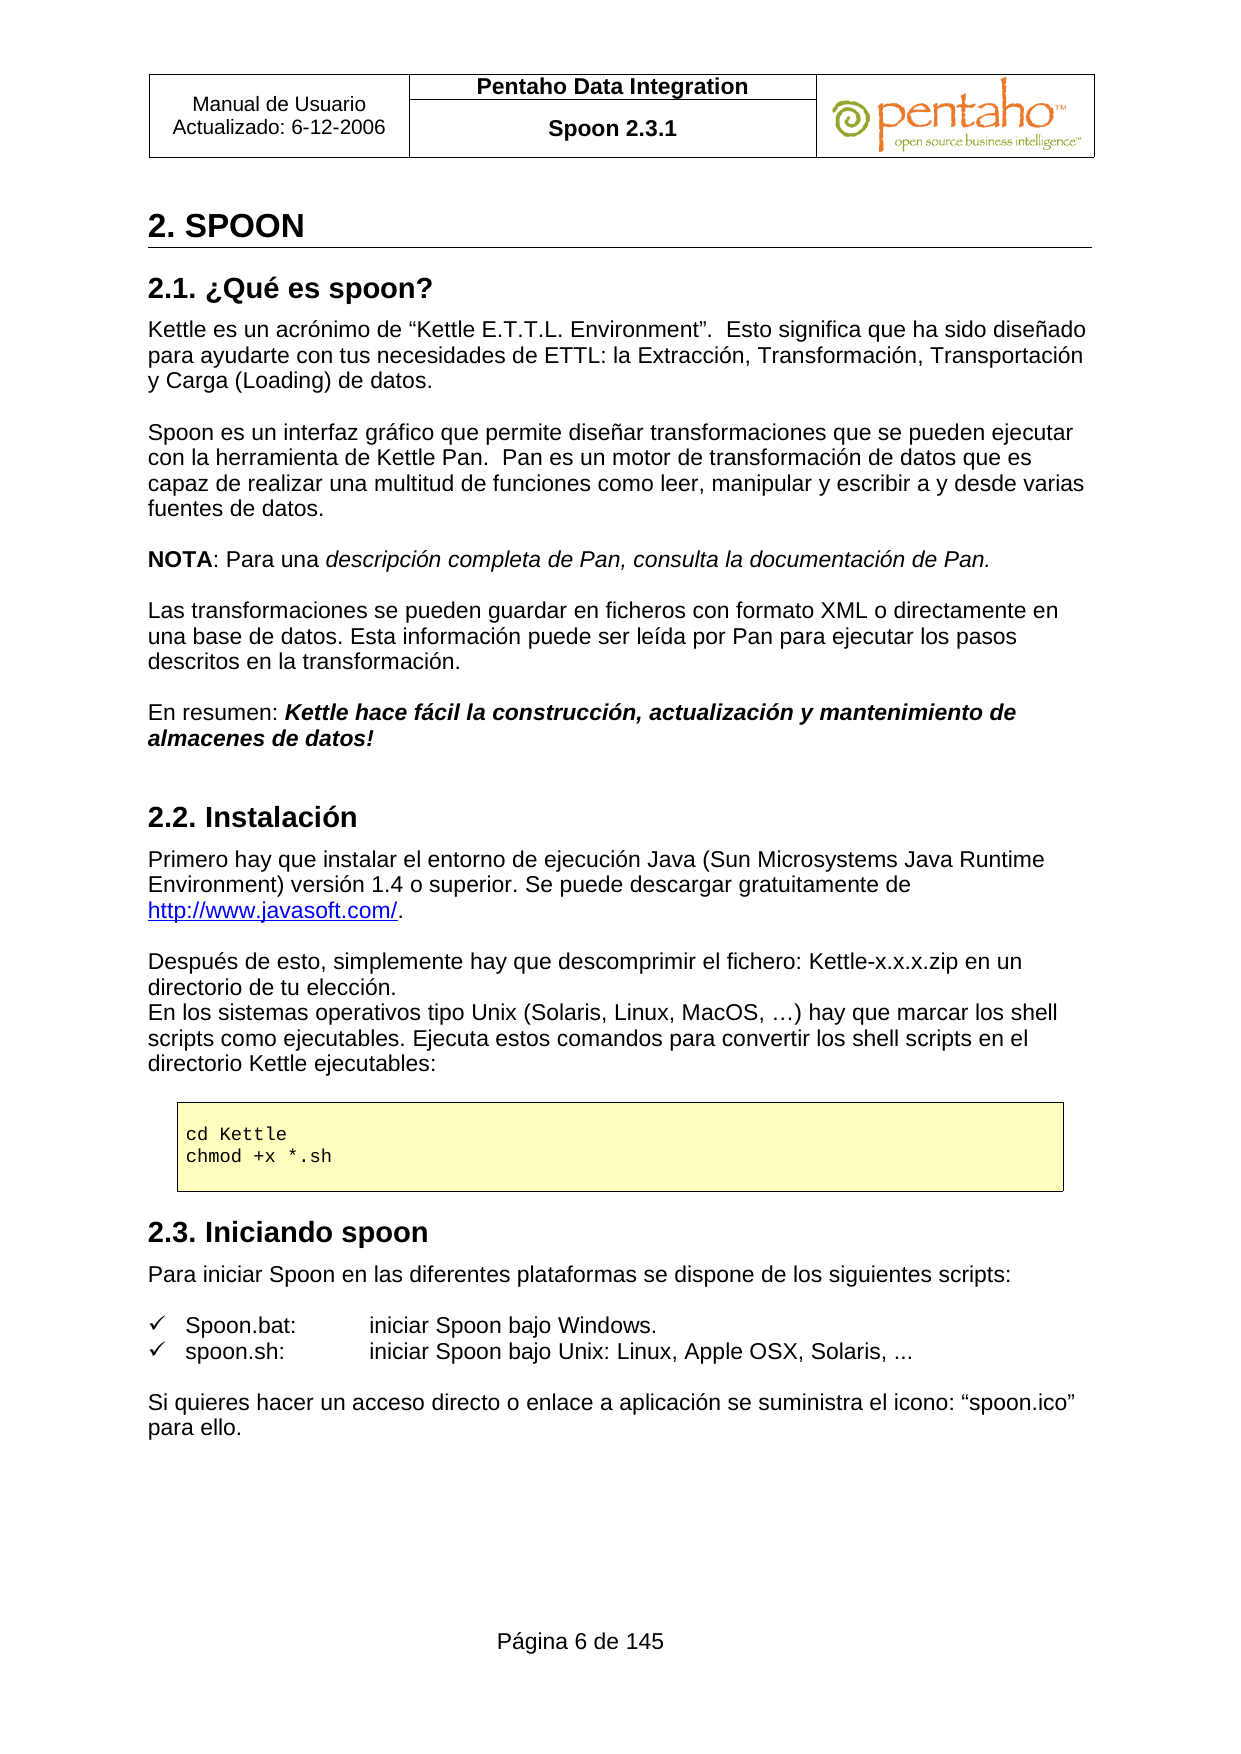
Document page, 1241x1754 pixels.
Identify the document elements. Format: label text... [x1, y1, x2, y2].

list Spoon.bat: iniciar Spoon bajo Windows. [148, 1313, 1092, 1338]
text cd Kettle [178, 1123, 1063, 1144]
text NOTA: Para una descripción completa de Pan, consulta la documentación de Pan. [148, 547, 1092, 572]
text En resumen: Kettle hace fácil la construcción, actualización y mantenimiento de almacenes de datos! [148, 700, 1092, 751]
text chmod +x *.sh [178, 1144, 1063, 1166]
subtitle Instalación [148, 801, 1092, 834]
subtitle ¿Qué es spoon? [148, 272, 1092, 304]
text En los sistemas operativos tipo Unix (Solaris, Linux, MacOS, …) hay que marcar los shell scripts como ejecutables. Ejecuta estos comandos para convertir los shell scripts en el directorio Kettle ejecutables: [148, 1000, 1092, 1076]
subtitle Iniciando spoon [148, 1216, 1092, 1249]
text Las transformaciones se pueden guardar en ficheros con formato XML o directamente en una base de datos. Esta información puede ser leída por Pan para ejecutar los pasos descritos en la transformación. [148, 598, 1092, 674]
text Después de esto, simplemente hay que descomprimir el fichero: Kettle-x.x.x.zip en un directorio de tu elección. [148, 949, 1092, 1000]
text Si quieres hacer un acceso directo o enlace a aplicación se suministra el icono: “spoon.ico” para ello. [148, 1389, 1092, 1441]
text Spoon es un interfaz gráfico que permite diseñar transformaciones que se pueden ejecutar con la herramienta de Kettle Pan. Pan es un motor de transformación de datos que es capaz de realizar una multitud de funciones como leer, manipular y escribir a y desde varias fuentes de datos. [148, 419, 1092, 521]
subtitle Spoon [148, 208, 1092, 247]
text Para iniciar Spoon en las diferentes plataformas se dispone de los siguientes scripts: [148, 1262, 1092, 1287]
text Kettle es un acrónimo de “Kettle E.T.T.L. Environment”. Esto significa que ha sido diseñado para ayudarte con tus necesidades de ETTL: la Extracción, Transformación, Transportación y Carga (Loading) de datos. [148, 317, 1092, 394]
text Primero hay que instalar el entorno de ejecución Java (Sun Microsystems Java Runtime Environment) versión 1.4 o superior. Se puede descargar gratuitamente de http://www.javasoft.com/. [148, 847, 1092, 923]
list spoon.sh: iniciar Spoon bajo Unix: Linux, Apple OSX, Solaris, ... [148, 1338, 1092, 1364]
